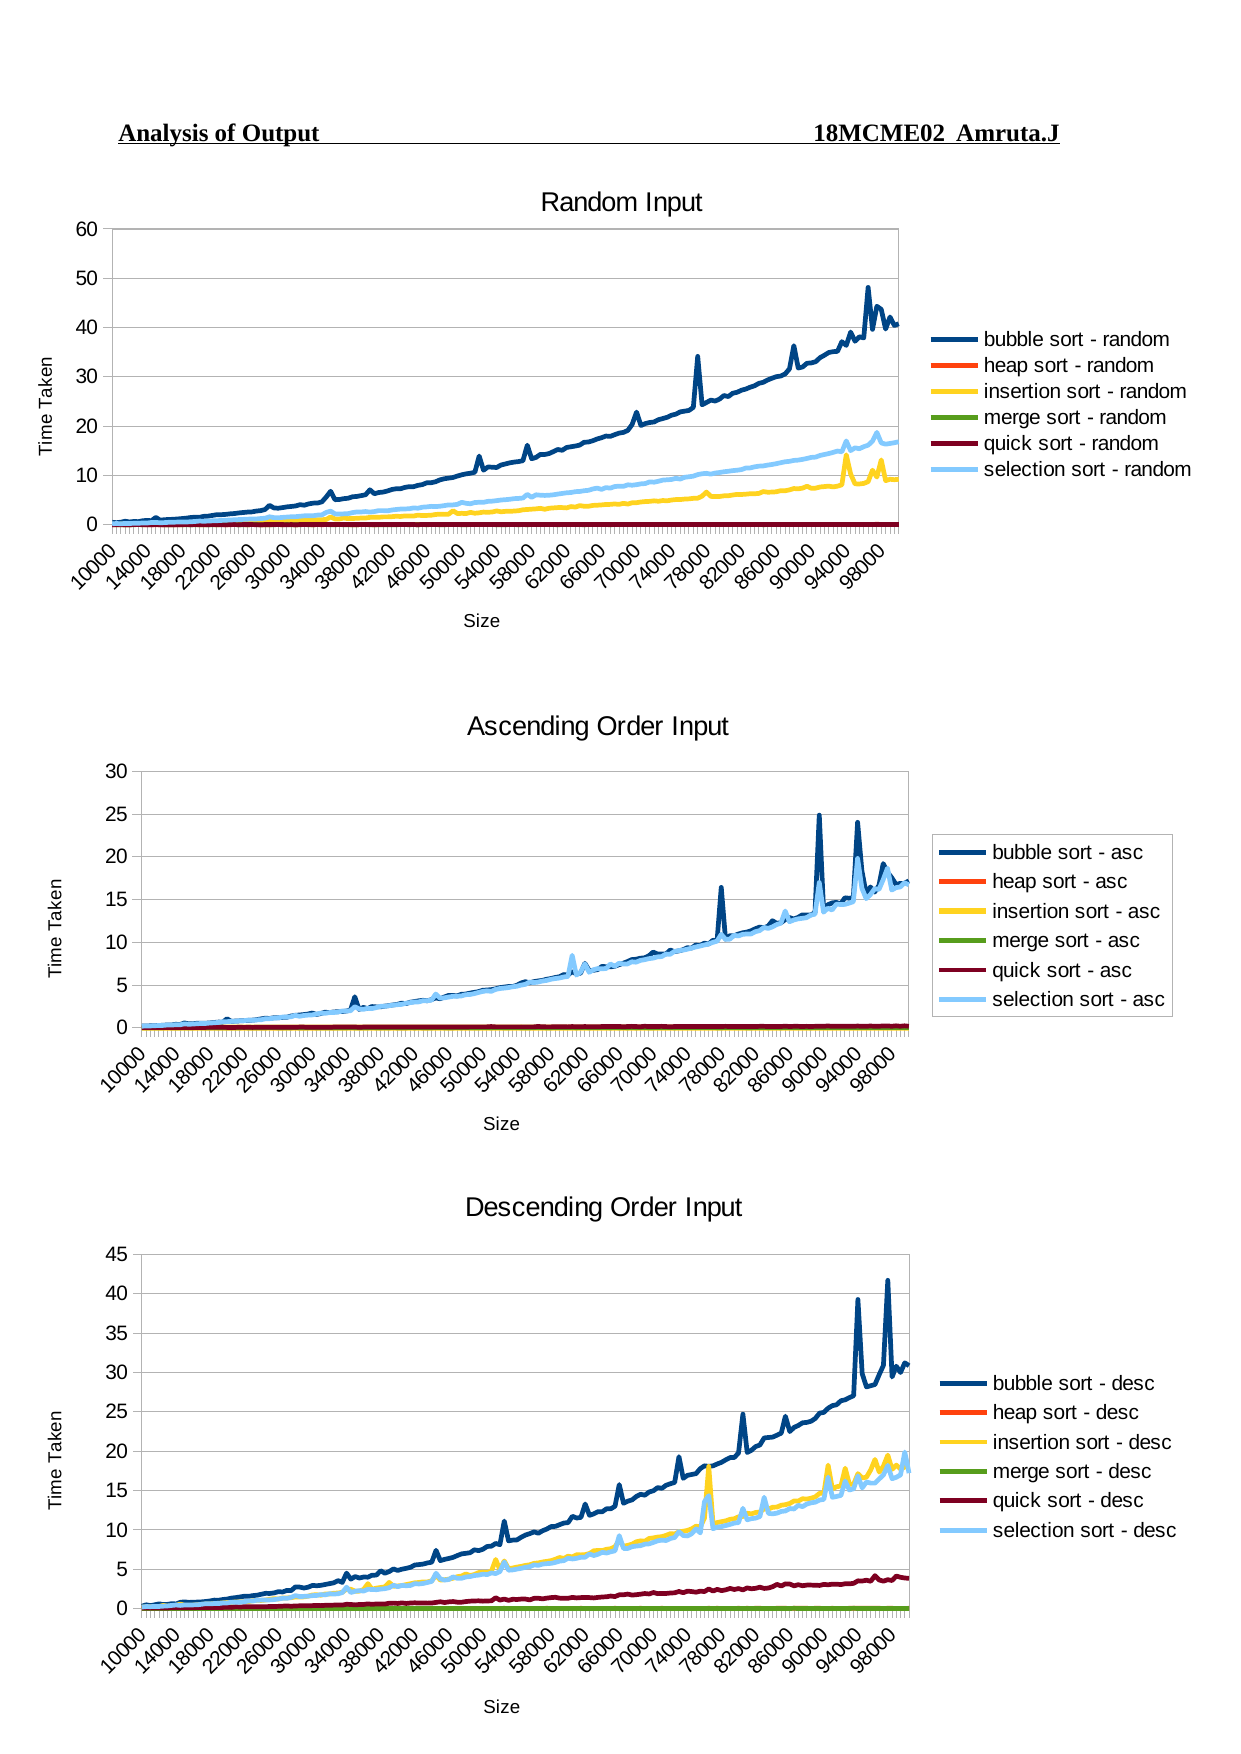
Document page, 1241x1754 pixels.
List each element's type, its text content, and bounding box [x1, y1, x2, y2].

text Analysis of Output 18MCME02 Amruta.J [118, 118, 1122, 147]
